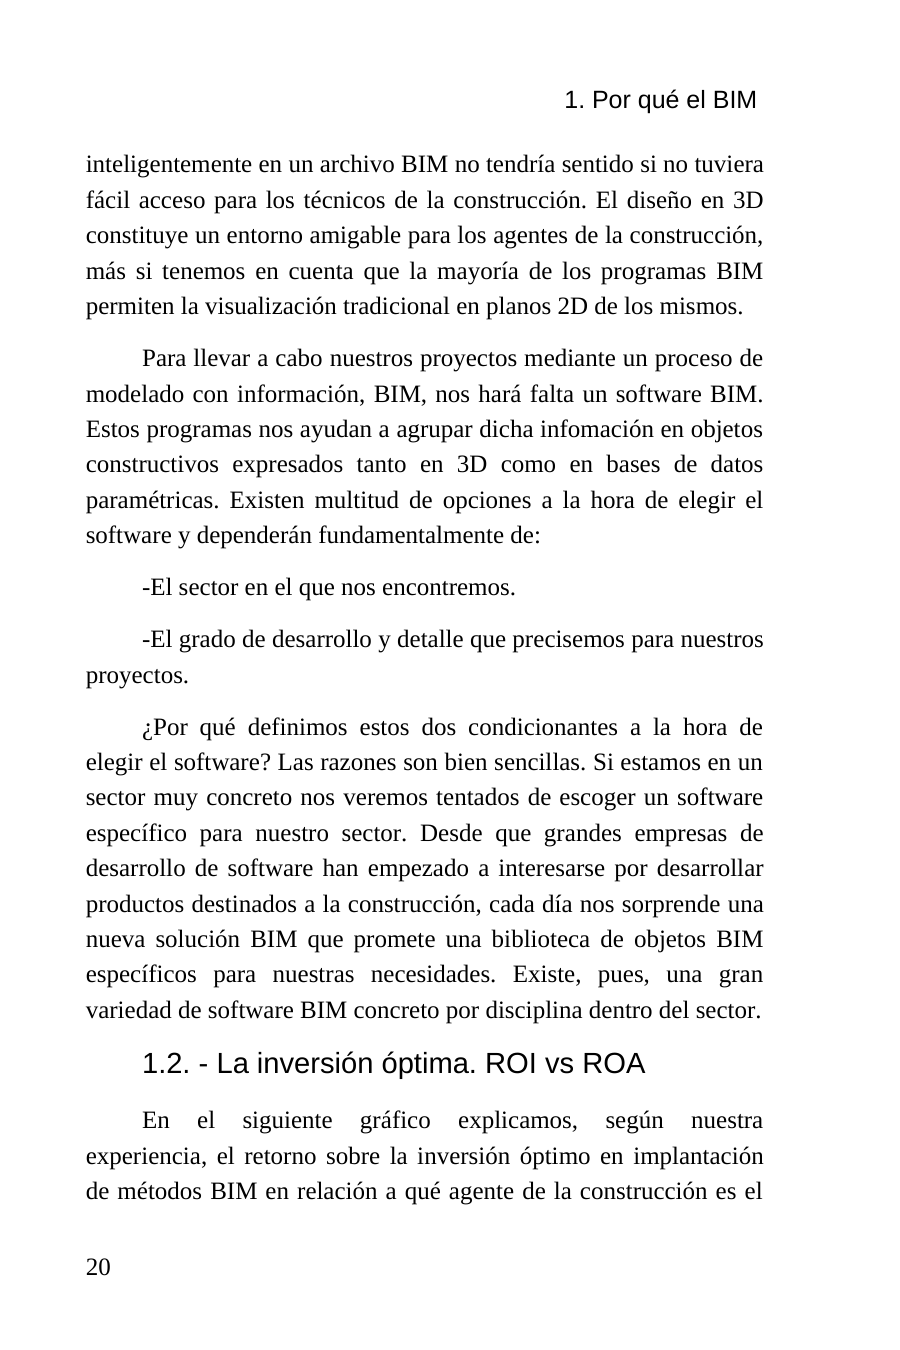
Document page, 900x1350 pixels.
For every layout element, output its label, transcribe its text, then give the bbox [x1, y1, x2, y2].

text -El sector en el que nos encontremos. [86, 567, 764, 603]
text Para llevar a cabo nuestros proyectos mediante un proceso de modelado con información, BIM, nos hará falta un software BIM. Estos programas nos ayudan a agrupar dicha infomación en objetos constructivos expresados tanto en 3D como en bases de datos paramétricas. Existen multitud de opciones a la hora de elegir el software y dependerán fundamentalmente de: [86, 338, 764, 551]
subtitle 1.2. - La inversión óptima. ROI vs ROA [86, 1046, 764, 1080]
text ¿Por qué definimos estos dos condicionantes a la hora de elegir el software? Las razones son bien sencillas. Si estamos en un sector muy concreto nos veremos tentados de escoger un software específico para nuestro sector. Desde que grandes empresas de desarrollo de software han empezado a interesarse por desarrollar productos destinados a la construcción, cada día nos sorprende una nueva solución BIM que promete una biblioteca de objetos BIM específicos para nuestras necesidades. Existe, pues, una gran variedad de software BIM concreto por disciplina dentro del sector. [86, 707, 764, 1025]
text inteligentemente en un archivo BIM no tendría sentido si no tuviera fácil acceso para los técnicos de la construcción. El diseño en 3D constituye un entorno amigable para los agentes de la construcción, más si tenemos en cuenta que la mayoría de los programas BIM permiten la visualización tradicional en planos 2D de los mismos. [86, 144, 764, 322]
text -El grado de desarrollo y detalle que precisemos para nuestros proyectos. [86, 619, 764, 690]
text En el siguiente gráfico explicamos, según nuestra experiencia, el retorno sobre la inversión óptimo en implantación de métodos BIM en relación a qué agente de la construcción es el [86, 1101, 764, 1207]
